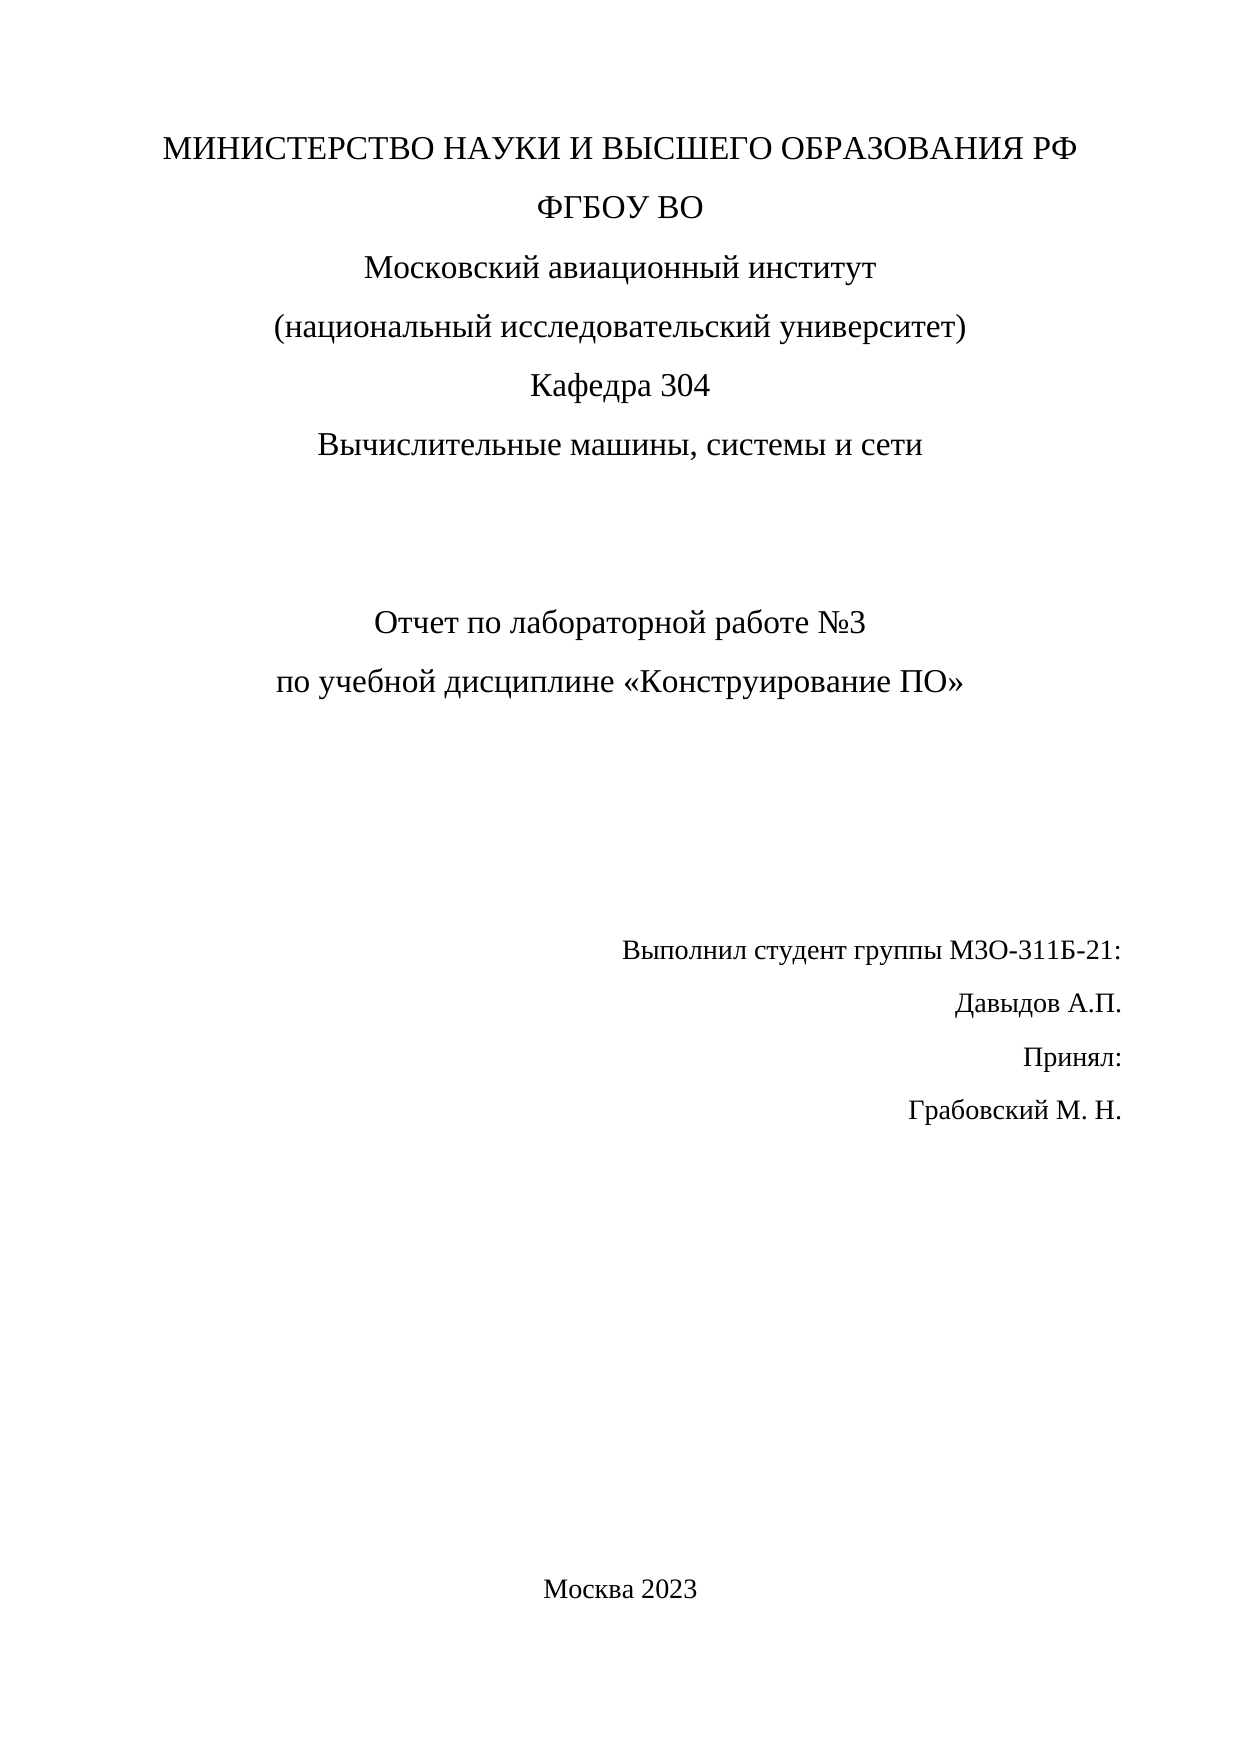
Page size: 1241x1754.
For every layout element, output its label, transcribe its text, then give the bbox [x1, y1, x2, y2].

text ФГБОУ ВО [118, 188, 1122, 226]
text Отчет по лабораторной работе №3 [118, 602, 1122, 640]
text Выполнил студент группы М3О-311Б-21: [487, 933, 1122, 966]
text Грабовский М. Н. [118, 1093, 1122, 1125]
text Москва 2023 [118, 1572, 1122, 1604]
text МИНИСТЕРСТВО НАУКИ И ВЫСШЕГО ОБРАЗОВАНИЯ РФ [118, 128, 1122, 167]
text по учебной дисциплине «Конструирование ПО» [118, 661, 1122, 699]
text Вычислительные машины, системы и сети [118, 424, 1122, 463]
text Московский авиационный институт [118, 247, 1122, 285]
text (национальный исследовательский университет) [118, 306, 1122, 344]
text Принял: [118, 1039, 1122, 1072]
text Давыдов А.П. [487, 986, 1122, 1019]
text Кафедра 304 [118, 365, 1122, 403]
